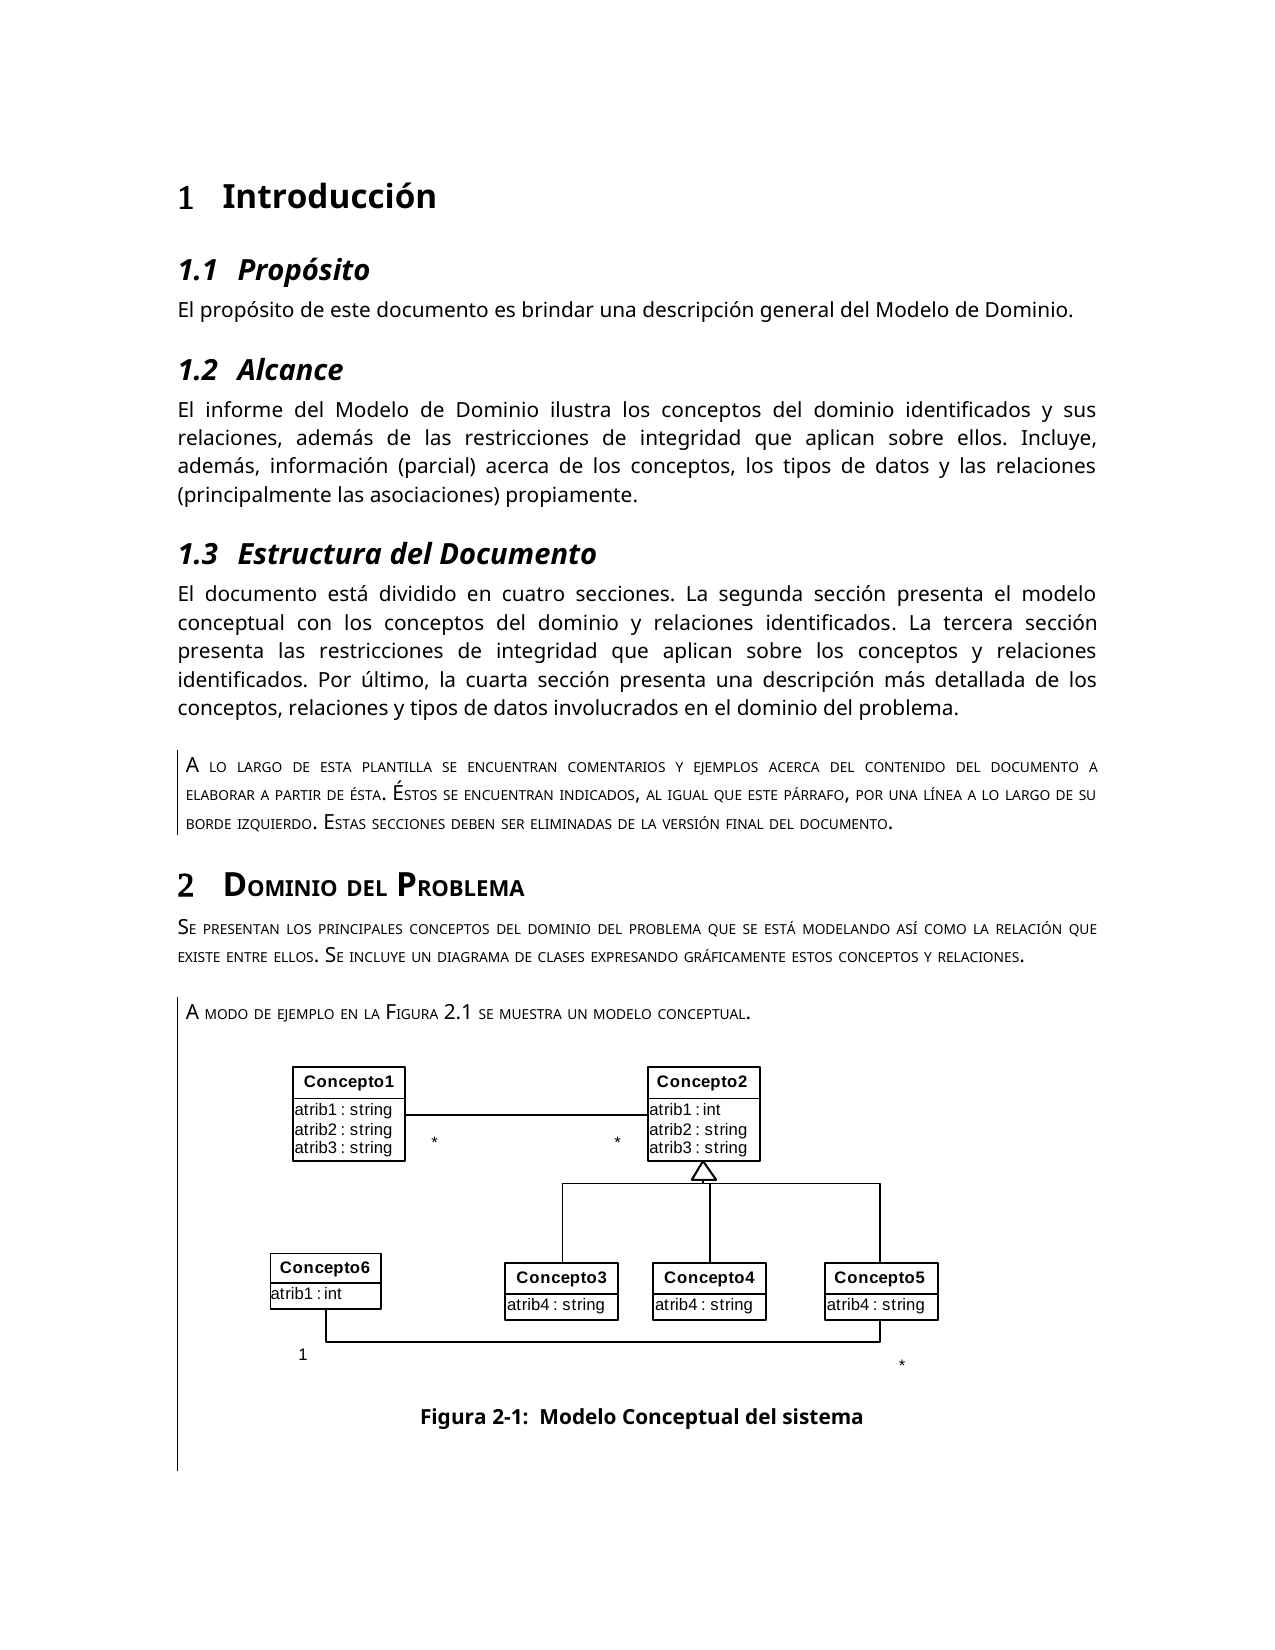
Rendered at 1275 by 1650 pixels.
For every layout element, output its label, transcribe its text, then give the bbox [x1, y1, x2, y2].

text Se presentan los principales conceptos del dominio del problema que se está modelando así como la relación que existe entre ellos. Se incluye un diagrama de clases expresando gráficamente estos conceptos y relaciones. [177, 912, 1098, 969]
subtitle Introducción [177, 173, 1098, 218]
text A modo de ejemplo en la Figura 2.1 se muestra un modelo conceptual. [178, 997, 1098, 1026]
text El documento está dividido en cuatro secciones. La segunda sección presenta el modelo conceptual con los conceptos del dominio y relaciones identificados. La tercera sección presenta las restricciones de integridad que aplican sobre los conceptos y relaciones identificados. Por último, la cuarta sección presenta una descripción más detallada de los conceptos, relaciones y tipos de datos involucrados en el dominio del problema. [177, 579, 1098, 722]
subtitle Propósito [177, 249, 1098, 289]
text El propósito de este documento es brindar una descripción general del Modelo de Dominio. [177, 295, 1098, 324]
text Figura 2‑1: Modelo Conceptual del sistema [178, 1402, 1098, 1430]
subtitle Estructura del Documento [177, 533, 1098, 573]
text El informe del Modelo de Dominio ilustra los conceptos del dominio identificados y sus relaciones, además de las restricciones de integridad que aplican sobre ellos. Incluye, además, información (parcial) acerca de los conceptos, los tipos de datos y las relaciones (principalmente las asociaciones) propiamente. [177, 395, 1098, 508]
text A lo largo de esta plantilla se encuentran comentarios y ejemplos acerca del contenido del documento a elaborar a partir de ésta. Éstos se encuentran indicados, al igual que este párrafo, por una línea a lo largo de su borde izquierdo. Estas secciones deben ser eliminadas de la versión final del documento. [178, 750, 1098, 835]
subtitle Dominio del Problema [177, 860, 1098, 906]
subtitle Alcance [177, 349, 1098, 388]
